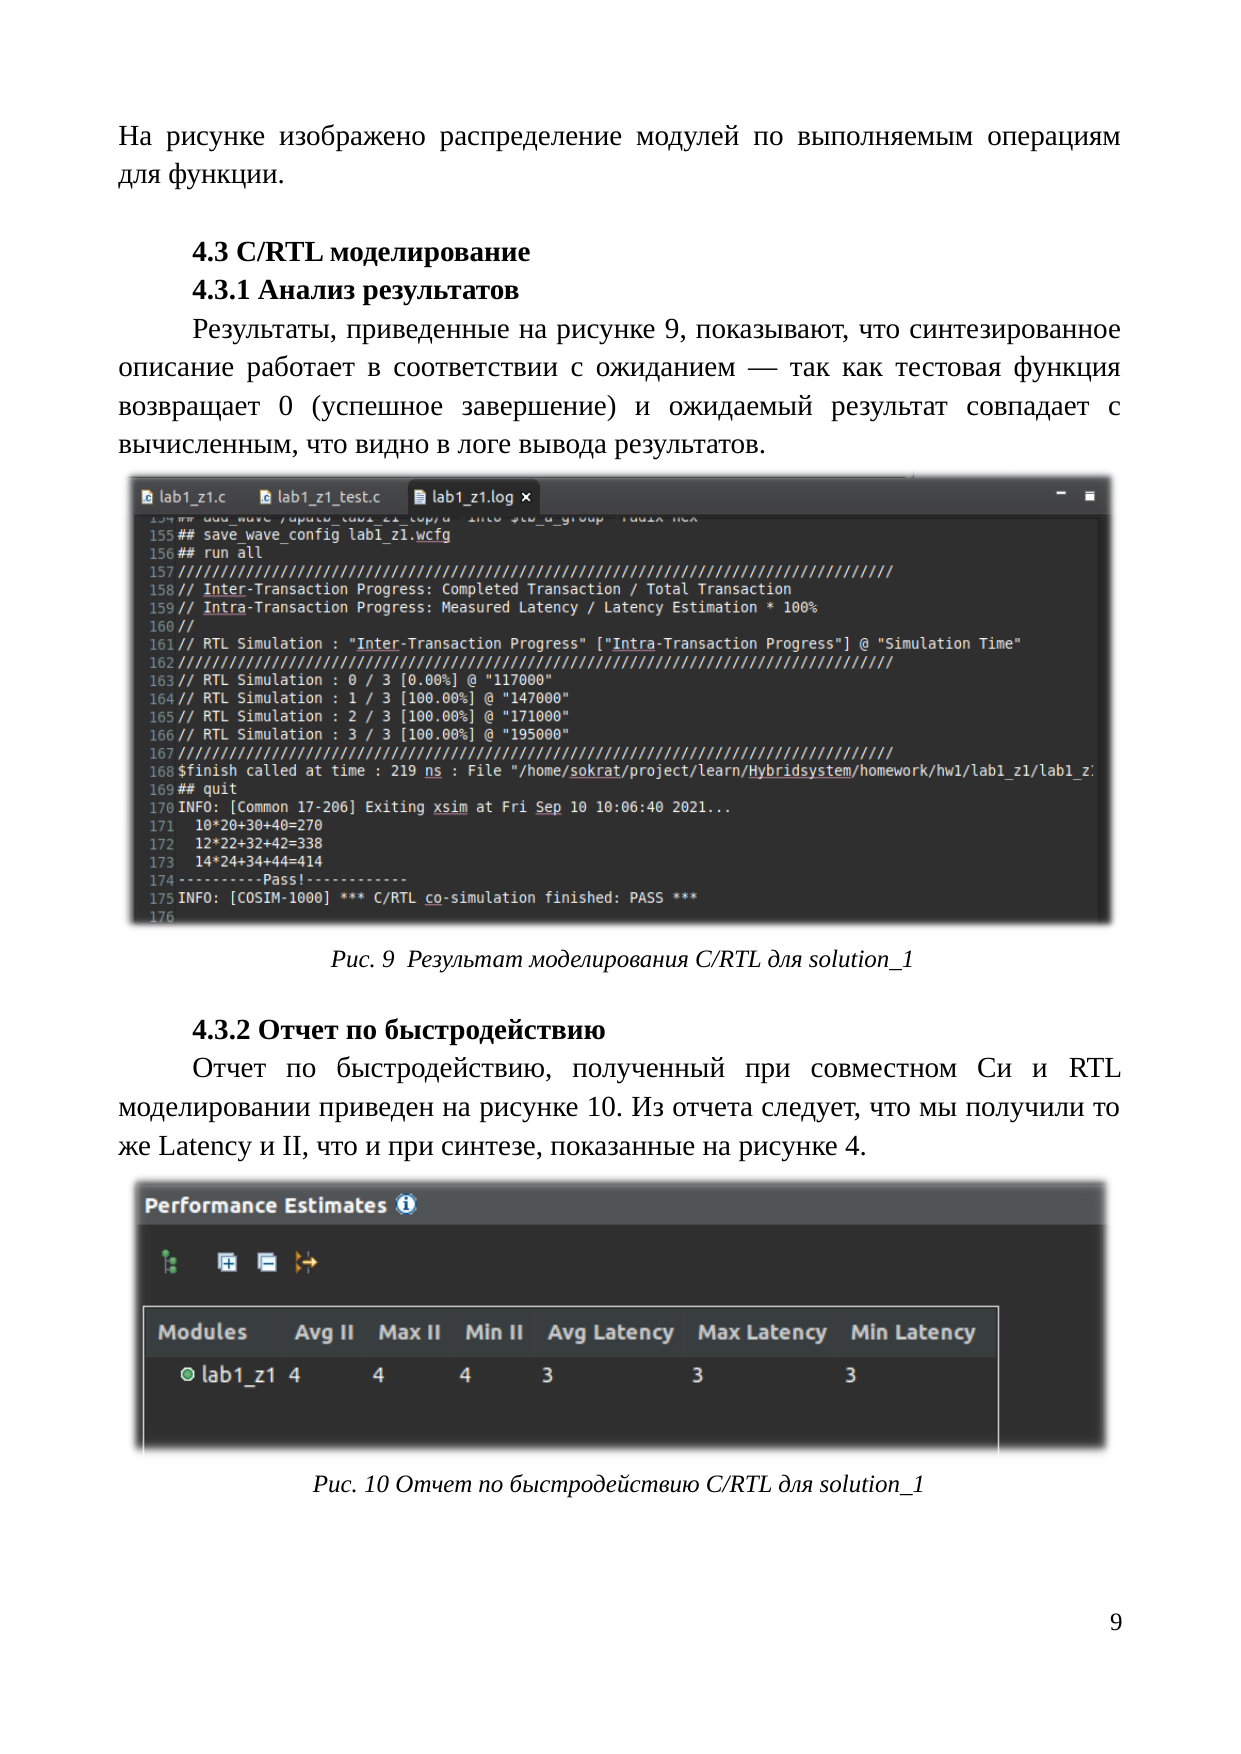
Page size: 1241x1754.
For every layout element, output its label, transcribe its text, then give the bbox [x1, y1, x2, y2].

text Отчет по быстродействию, полученный при совместном Си и RTL моделировании приведен на рисунке 10. Из отчета следует, что мы получили то же Latency и II, что и при синтезе, показанные на рисунке 4. [118, 1051, 1122, 1161]
text 4.3 C/RTL моделирование [118, 234, 1122, 267]
picture [118, 465, 1123, 936]
text Рис. 10 Отчет по быстродействию C/RTL для solution_1 [118, 1465, 1122, 1498]
text Рис. 9 Результат моделирования C/RTL для solution_1 [118, 936, 1122, 974]
text На рисунке изображено распределение модулей по выполняемым операциям для функции. [118, 118, 1122, 190]
text 4.3.1 Анализ результатов [118, 272, 1122, 306]
text Результаты, приведенные на рисунке 9, показывают, что синтезированное описание работает в соответствии с ожиданием — так как тестовая функция возвращает 0 (успешное завершение) и ожидаемый результат совпадает с вычисленным, что видно в логе вывода результатов. [118, 311, 1122, 460]
text 4.3.2 Отчет по быстродействию [118, 1012, 1122, 1046]
picture [118, 1166, 1123, 1465]
